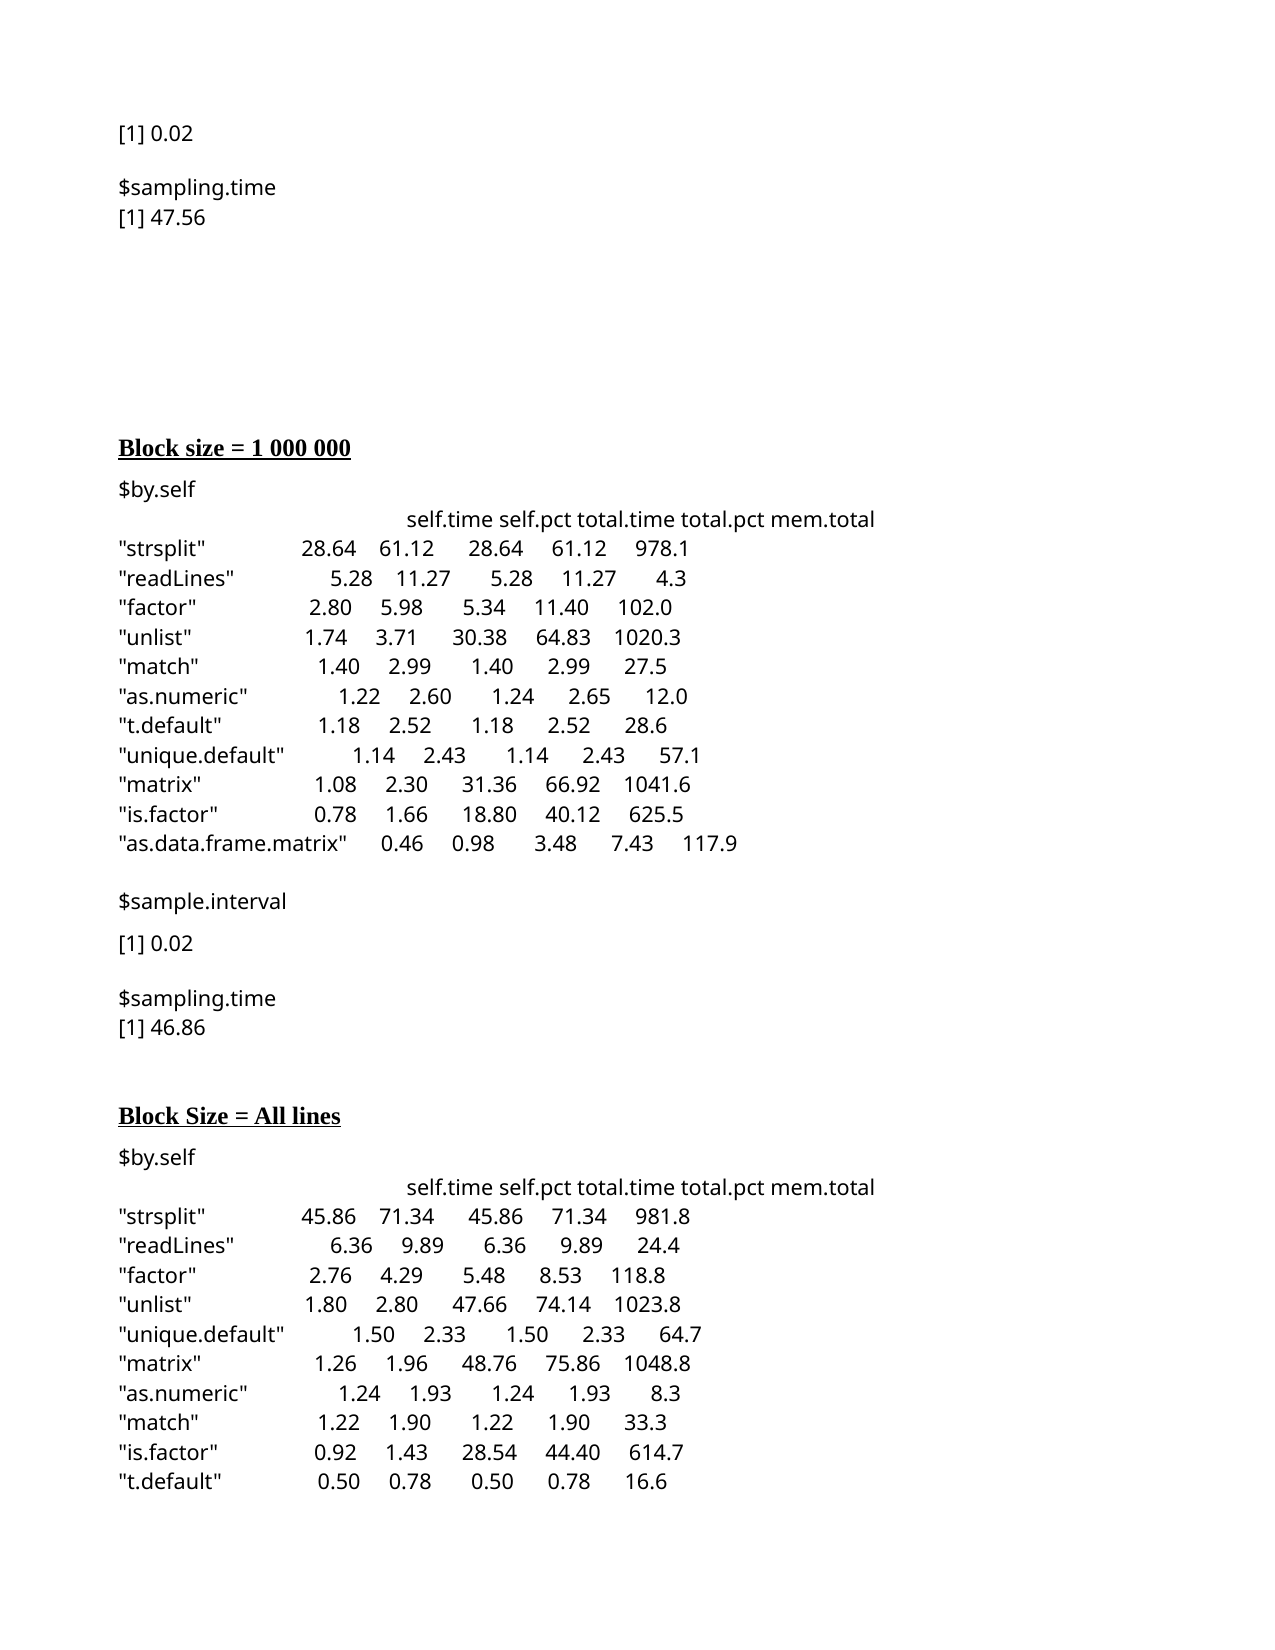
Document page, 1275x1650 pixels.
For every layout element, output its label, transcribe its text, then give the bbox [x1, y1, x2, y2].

text "unlist" 1.80 2.80 47.66 74.14 1023.8 [118, 1290, 1157, 1319]
text $by.self [118, 475, 1157, 504]
text Block Size = All lines [118, 1101, 1157, 1130]
text Block size = 1 000 000 [118, 433, 1157, 462]
text "t.default" 1.18 2.52 1.18 2.52 28.6 [118, 711, 1157, 740]
text "as.numeric" 1.24 1.93 1.24 1.93 8.3 [118, 1378, 1157, 1408]
text "as.numeric" 1.22 2.60 1.24 2.65 12.0 [118, 681, 1157, 711]
text [1] 46.86 [118, 1013, 1157, 1042]
text self.time self.pct total.time total.pct mem.total [118, 1172, 1157, 1201]
text "matrix" 1.26 1.96 48.76 75.86 1048.8 [118, 1349, 1157, 1378]
text "strsplit" 45.86 71.34 45.86 71.34 981.8 [118, 1201, 1157, 1231]
text [1] 0.02 [118, 118, 1157, 148]
text "unique.default" 1.14 2.43 1.14 2.43 57.1 [118, 740, 1157, 769]
text "is.factor" 0.78 1.66 18.80 40.12 625.5 [118, 799, 1157, 828]
text "as.data.frame.matrix" 0.46 0.98 3.48 7.43 117.9 [118, 828, 1157, 858]
text $sampling.time [118, 173, 1157, 202]
text "factor" 2.80 5.98 5.34 11.40 102.0 [118, 593, 1157, 622]
text "t.default" 0.50 0.78 0.50 0.78 16.6 [118, 1467, 1157, 1496]
text "readLines" 5.28 11.27 5.28 11.27 4.3 [118, 563, 1157, 593]
text [1] 47.56 [118, 202, 1157, 232]
text $sampling.time [118, 983, 1157, 1013]
text "is.factor" 0.92 1.43 28.54 44.40 614.7 [118, 1437, 1157, 1467]
text $by.self [118, 1142, 1157, 1172]
text "factor" 2.76 4.29 5.48 8.53 118.8 [118, 1260, 1157, 1290]
text "matrix" 1.08 2.30 31.36 66.92 1041.6 [118, 769, 1157, 799]
text "unique.default" 1.50 2.33 1.50 2.33 64.7 [118, 1319, 1157, 1349]
text "readLines" 6.36 9.89 6.36 9.89 24.4 [118, 1231, 1157, 1260]
text [1] 0.02 [118, 929, 1157, 958]
text "strsplit" 28.64 61.12 28.64 61.12 978.1 [118, 534, 1157, 563]
text "match" 1.22 1.90 1.22 1.90 33.3 [118, 1408, 1157, 1437]
text self.time self.pct total.time total.pct mem.total [118, 504, 1157, 534]
text "unlist" 1.74 3.71 30.38 64.83 1020.3 [118, 622, 1157, 652]
text "match" 1.40 2.99 1.40 2.99 27.5 [118, 652, 1157, 681]
text $sample.interval [118, 858, 1157, 916]
